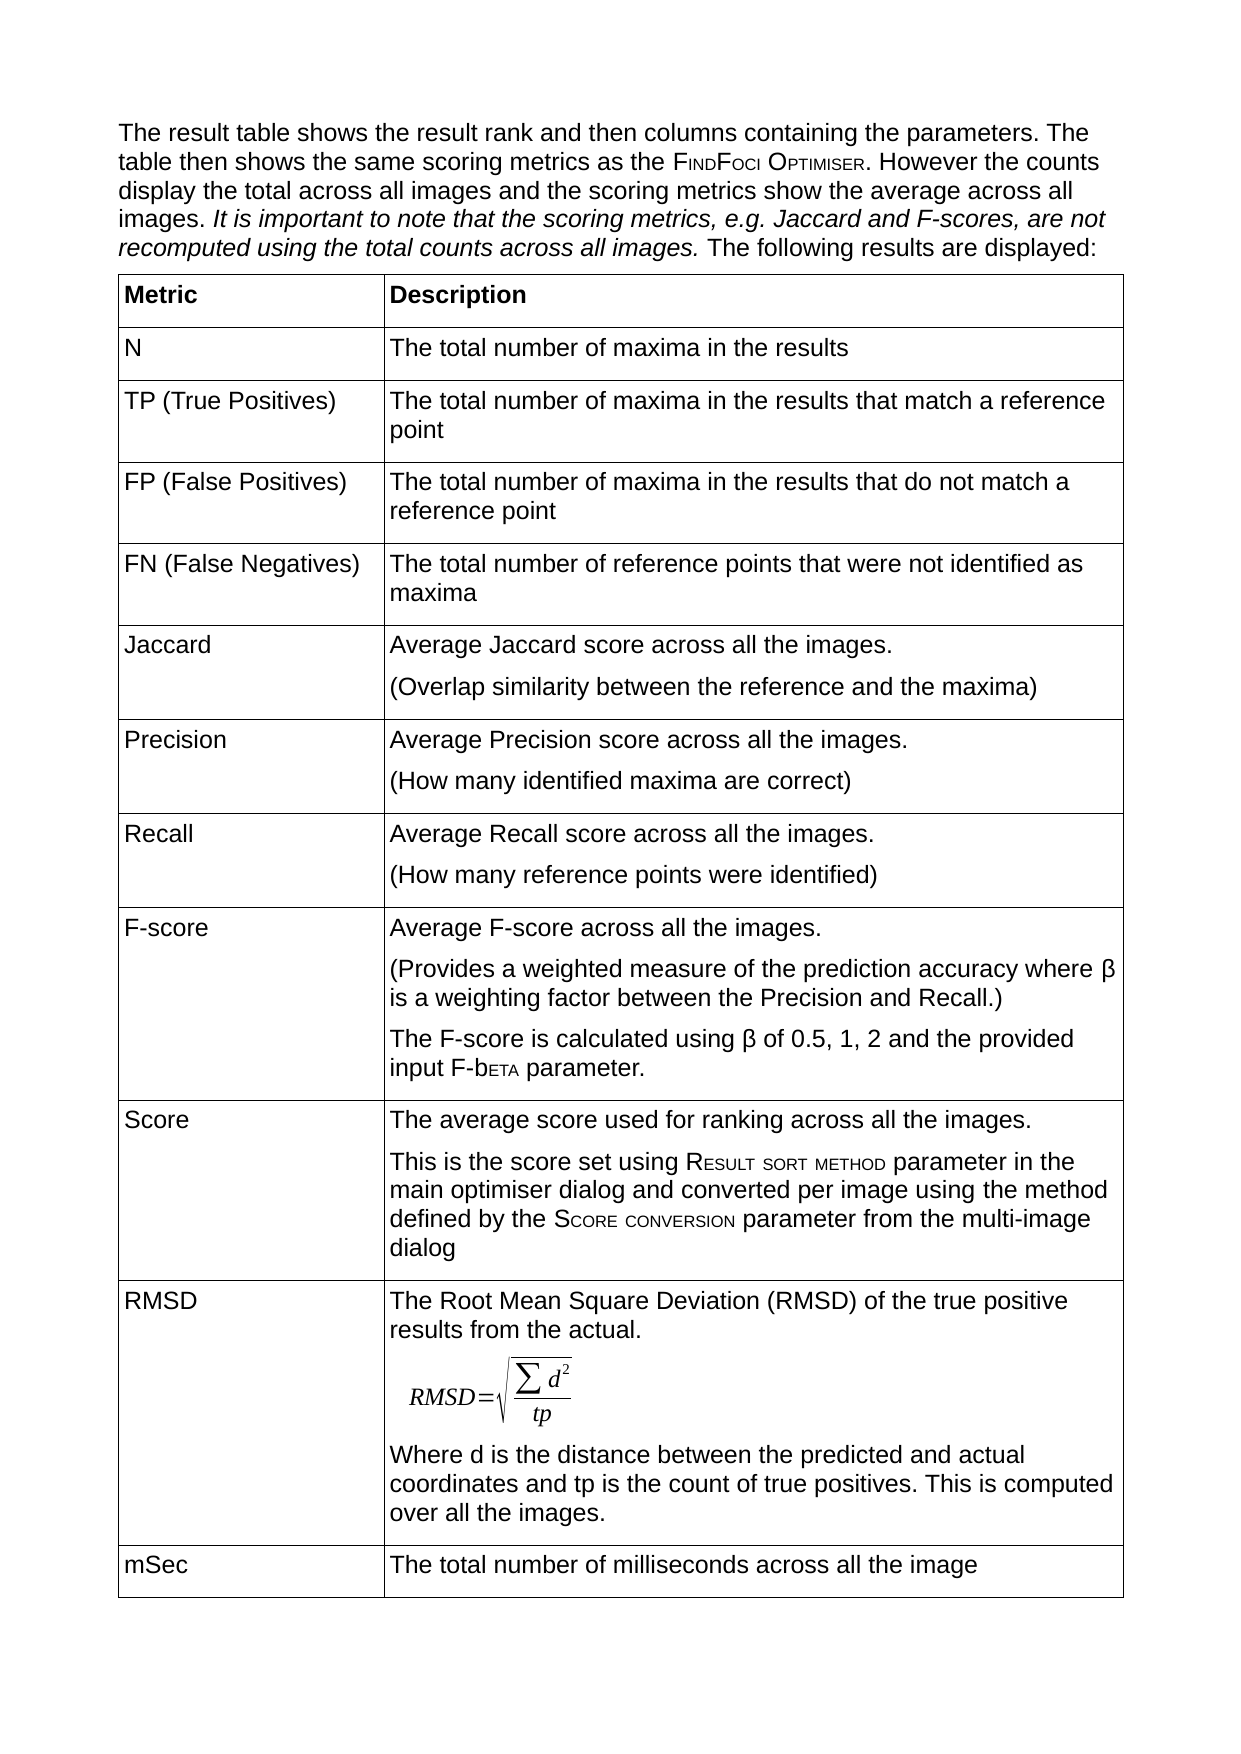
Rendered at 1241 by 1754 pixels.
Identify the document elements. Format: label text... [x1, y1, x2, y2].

table_cell FN (False Negatives) [119, 544, 384, 625]
table_cell The total number of maxima in the results that match a reference point [385, 381, 1123, 462]
table_cell Jaccard [119, 626, 384, 719]
table_header Description [385, 275, 1123, 327]
table_cell TP (True Positives) [119, 381, 384, 462]
text The result table shows the result rank and then columns containing the parameters. The table then shows the same scoring metrics as the FindFoci Optimiser. However the counts display the total across all images and the scoring metrics show the average across all images. It is important to note that the scoring metrics, e.g. Jaccard and F-scores, are not recomputed using the total counts across all images. The following results are displayed: [118, 118, 1122, 262]
table_cell mSec [119, 1546, 384, 1597]
table_cell Average Recall score across all the images. (How many reference points were identified) [385, 814, 1123, 907]
table_cell The total number of reference points that were not identified as maxima [385, 544, 1123, 625]
table_cell Score [119, 1101, 384, 1280]
table_cell The total number of milliseconds across all the image [385, 1546, 1123, 1597]
table_cell Precision [119, 720, 384, 813]
table_cell Recall [119, 814, 384, 907]
table_cell RMSD [119, 1281, 384, 1544]
table_cell The total number of maxima in the results that do not match a reference point [385, 463, 1123, 543]
table_cell Average F-score across all the images. (Provides a weighted measure of the prediction accuracy where β is a weighting factor between the Precision and Recall.) The F-score is calculated using β of 0.5, 1, 2 and the provided input F-beta parameter. [385, 908, 1123, 1100]
table_cell FP (False Positives) [119, 463, 384, 543]
table_cell The total number of maxima in the results [385, 328, 1123, 380]
table_cell The Root Mean Square Deviation (RMSD) of the true positive results from the actual. Where d is the distance between the predicted and actual coordinates and tp is the count of true positives. This is computed over all the images. [385, 1281, 1123, 1544]
table_cell F-score [119, 908, 384, 1100]
table_cell N [119, 328, 384, 380]
table_cell The average score used for ranking across all the images. This is the score set using Result sort method parameter in the main optimiser dialog and converted per image using the method defined by the Score conversion parameter from the multi-image dialog [385, 1101, 1123, 1280]
table_cell Average Jaccard score across all the images. (Overlap similarity between the reference and the maxima) [385, 626, 1123, 719]
table_header Metric [119, 275, 384, 327]
table_cell Average Precision score across all the images. (How many identified maxima are correct) [385, 720, 1123, 813]
